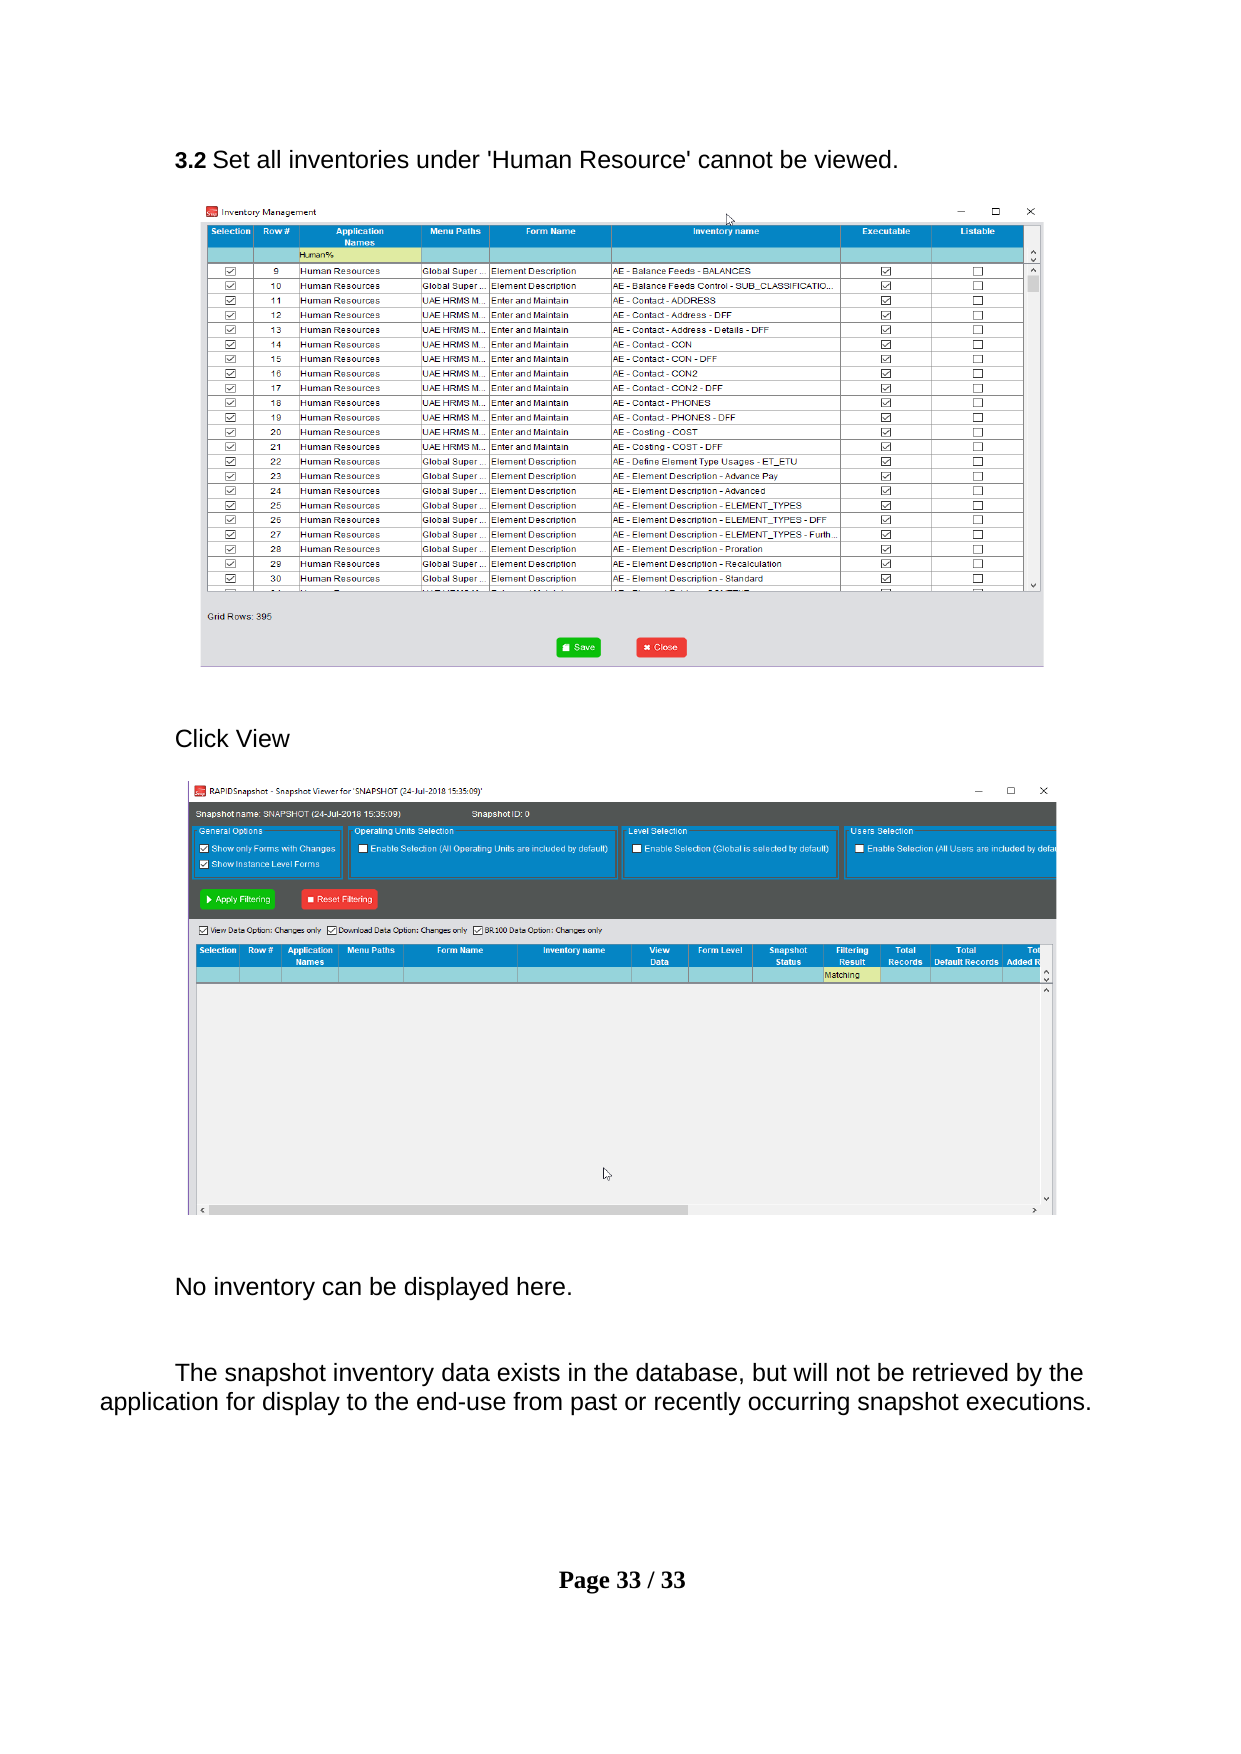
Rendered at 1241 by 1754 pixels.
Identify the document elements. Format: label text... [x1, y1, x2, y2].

picture [200, 202, 1044, 667]
text The snapshot inventory data exists in the database, but will not be retrieved by the application for display to the end-use from past or recently occurring snapshot executions. [99, 1358, 1144, 1416]
picture [187, 781, 1057, 1215]
text No inventory can be displayed here. [99, 1272, 1144, 1301]
picture [1041, 847, 1051, 851]
list Set all inventories under 'Human Resource' cannot be viewed. [174, 145, 1144, 174]
text Click View [99, 724, 1144, 752]
picture [856, 845, 863, 852]
